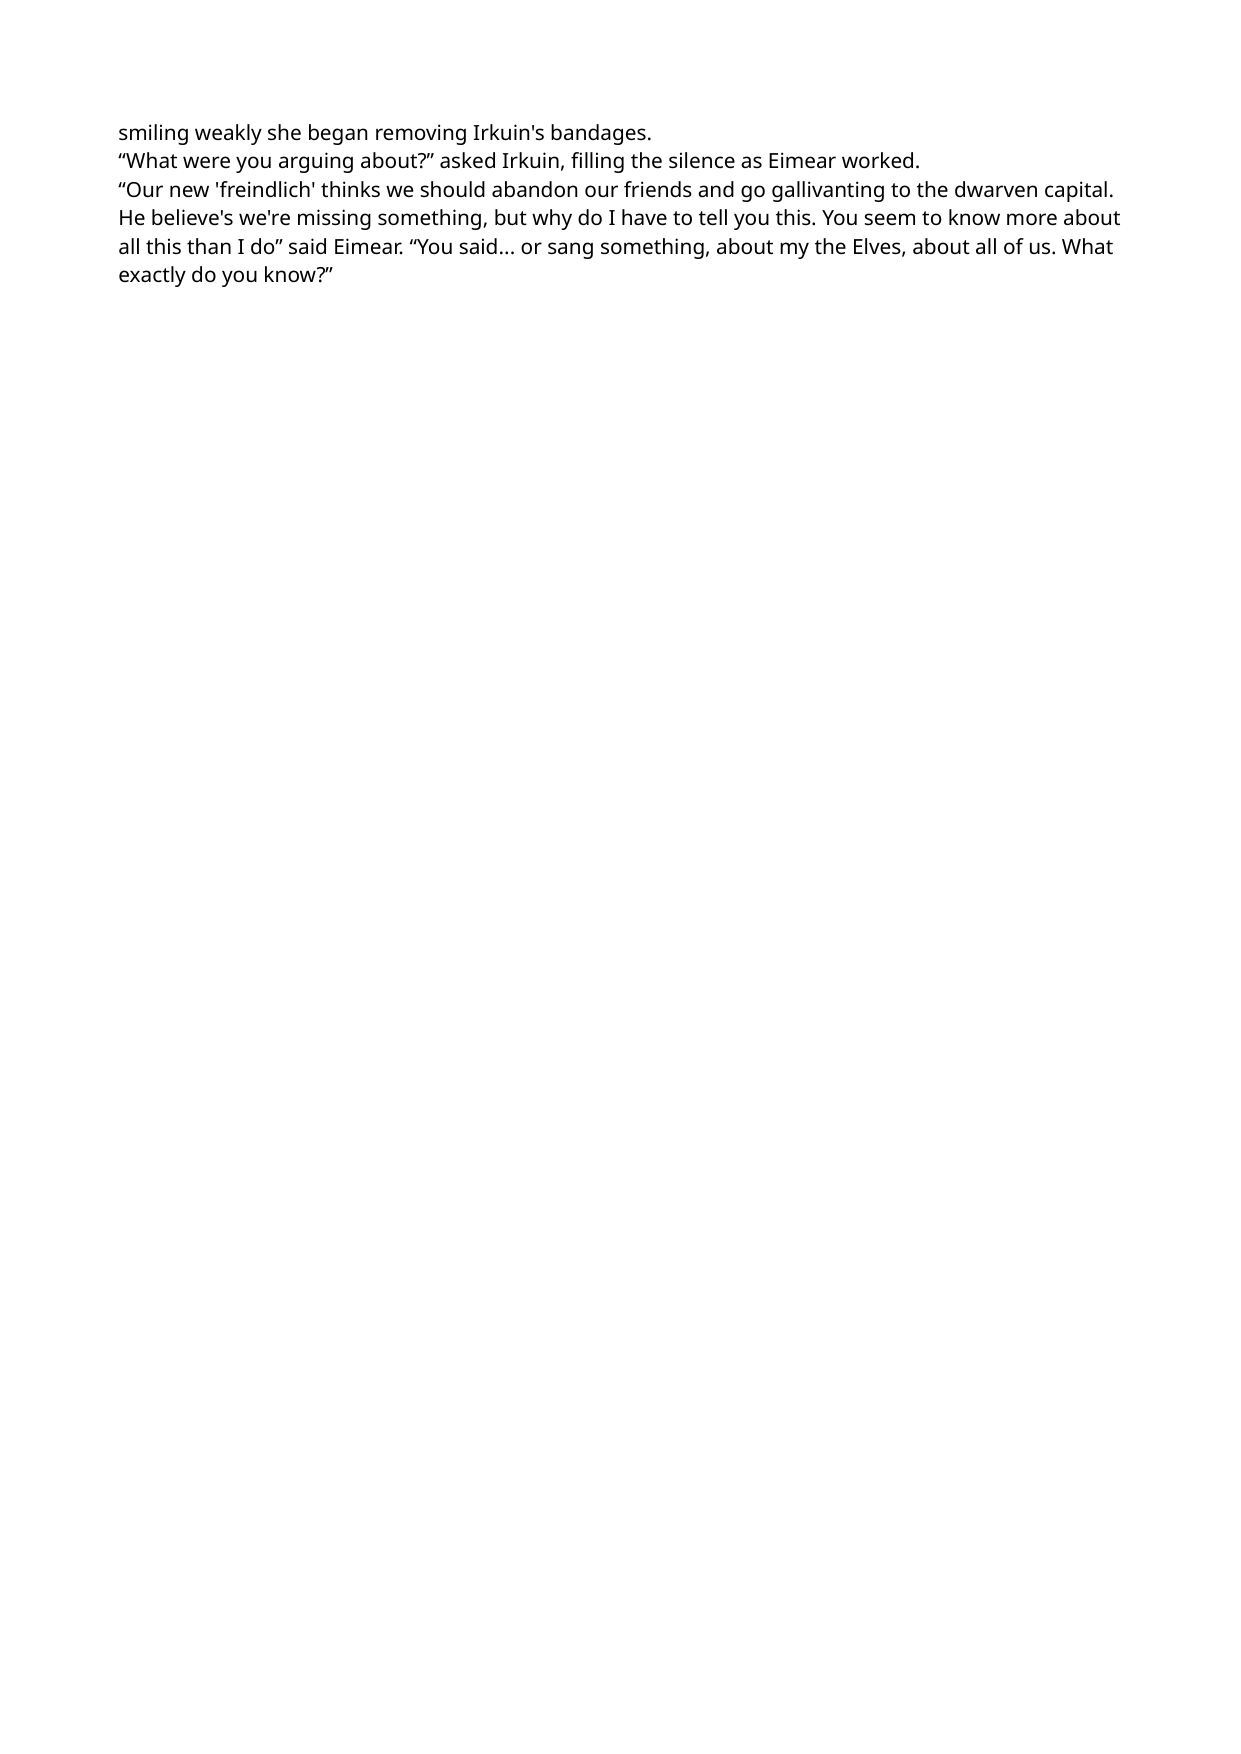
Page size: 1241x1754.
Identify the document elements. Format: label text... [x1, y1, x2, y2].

text “What were you arguing about?” asked Irkuin, filling the silence as Eimear worked. [118, 147, 1122, 175]
text smiling weakly she began removing Irkuin's bandages. [118, 118, 1122, 147]
text “Our new 'freindlich' thinks we should abandon our friends and go gallivanting to the dwarven capital. He believe's we're missing something, but why do I have to tell you this. You seem to know more about all this than I do” said Eimear. “You said... or sang something, about my the Elves, about all of us. What exactly do you know?” [118, 175, 1122, 289]
